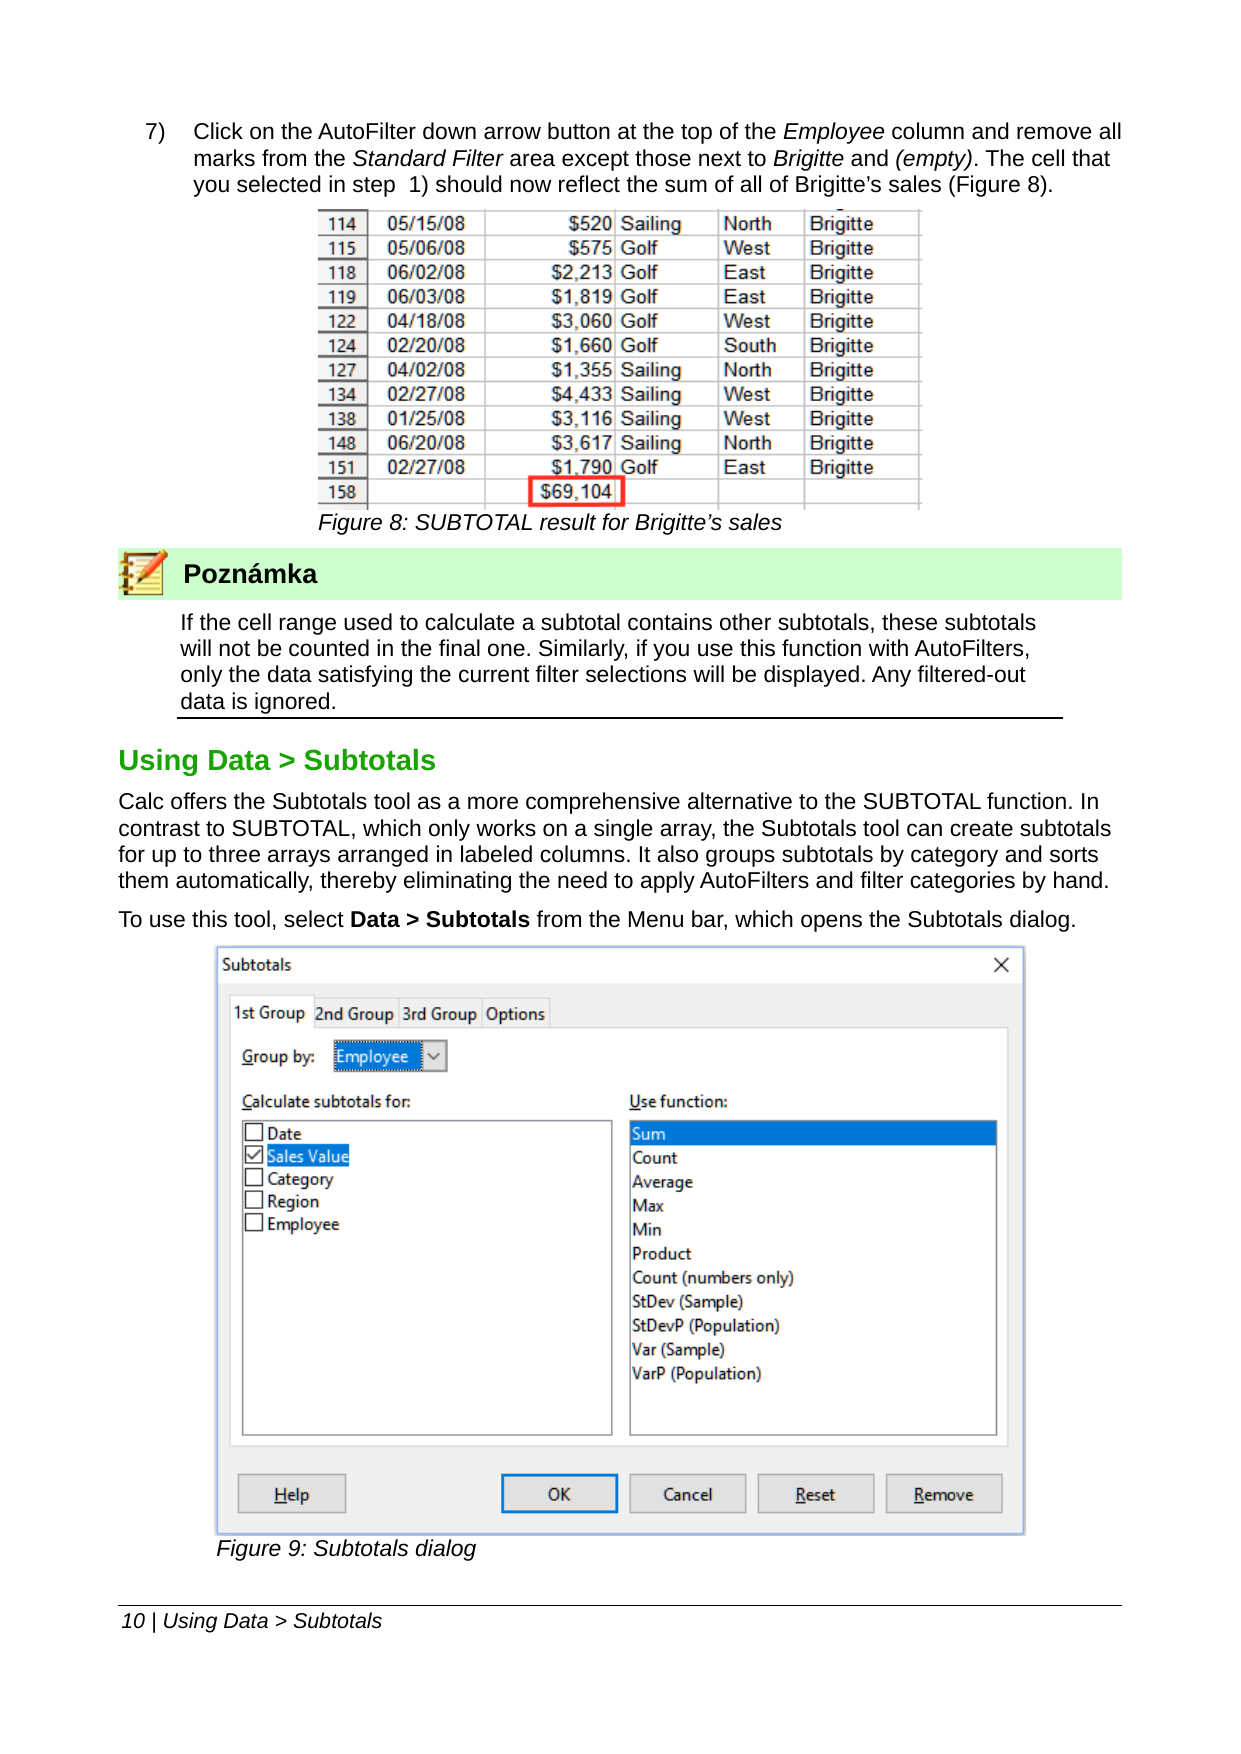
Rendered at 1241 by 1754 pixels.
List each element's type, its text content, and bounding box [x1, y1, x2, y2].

subtitle Poznámka [118, 548, 1122, 600]
list Click on the AutoFilter down arrow button at the top of the Employee column and remove all marks from the Standard Filter area except those next to Brigitte and (empty). The cell that you selected in step 1 should now reflect the sum of all of Brigitte’s sales (Figure 8). [165, 118, 1122, 197]
text Figure 9: Subtotals dialog [216, 1536, 1024, 1562]
picture [317, 209, 923, 510]
text Figure 8: SUBTOTAL result for Brigitte’s sales [318, 510, 922, 536]
picture [214, 945, 1027, 1536]
picture [119, 548, 170, 599]
text To use this tool, select Data > Subtotals from the Menu bar, which opens the Subtotals dialog. [118, 906, 1122, 932]
subtitle Using Data > Subtotals [118, 743, 1122, 776]
text Calc offers the Subtotals tool as a more comprehensive alternative to the SUBTOTAL function. In contrast to SUBTOTAL, which only works on a single array, the Subtotals tool can create subtotals for up to three arrays arranged in labeled columns. It also groups subtotals by category and sorts them automatically, thereby eliminating the need to apply AutoFilters and filter categories by hand. [118, 788, 1122, 893]
text If the cell range used to calculate a subtotal contains other subtotals, these subtotals will not be counted in the final one. Similarly, if you use this function with AutoFilters, only the data satisfying the current filter selections will be displayed. Any filtered-out data is ignored. [177, 606, 1063, 717]
